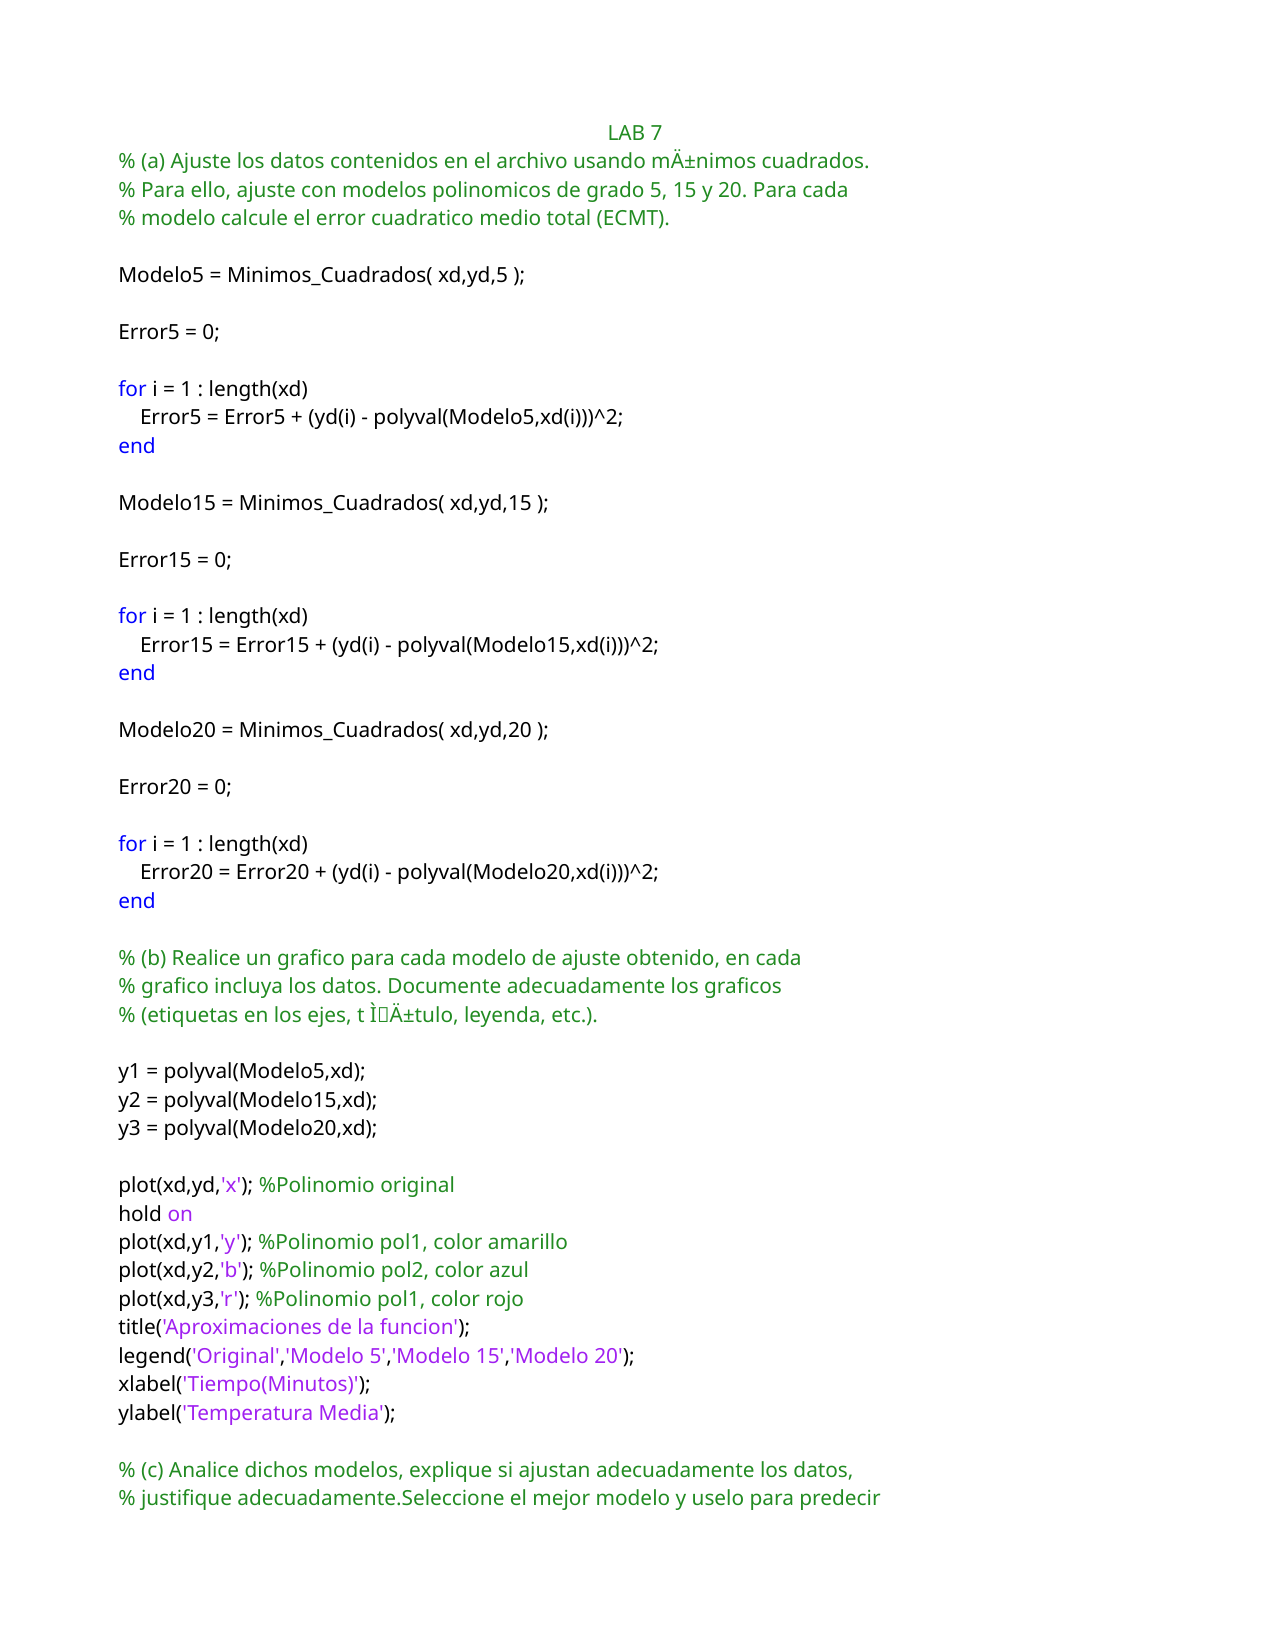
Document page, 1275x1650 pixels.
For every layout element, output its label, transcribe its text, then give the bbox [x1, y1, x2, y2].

text Error20 = Error20 + (yd(i) - polyval(Modelo20,xd(i)))^2; [118, 857, 1157, 886]
text xlabel('Tiempo(Minutos)'); [118, 1369, 1157, 1398]
text Error20 = 0; [118, 772, 1157, 801]
text % (etiquetas en los ejes, t ÌÄ±tulo, leyenda, etc.). [118, 1000, 1157, 1028]
text ylabel('Temperatura Media'); [118, 1398, 1157, 1426]
text title('Aproximaciones de la funcion'); [118, 1312, 1157, 1341]
text for i = 1 : length(xd) [118, 374, 1157, 402]
text Error5 = 0; [118, 317, 1157, 346]
text Modelo20 = Minimos_Cuadrados( xd,yd,20 ); [118, 715, 1157, 744]
text Error5 = Error5 + (yd(i) - polyval(Modelo5,xd(i)))^2; [118, 402, 1157, 431]
text Modelo5 = Minimos_Cuadrados( xd,yd,5 ); [118, 260, 1157, 289]
text plot(xd,yd,'x'); %Polinomio original [118, 1170, 1157, 1199]
text plot(xd,y3,'r'); %Polinomio pol1, color rojo [118, 1284, 1157, 1312]
text for i = 1 : length(xd) [118, 602, 1157, 630]
text hold on [118, 1199, 1157, 1227]
text for i = 1 : length(xd) [118, 829, 1157, 857]
text y2 = polyval(Modelo15,xd); [118, 1085, 1157, 1113]
text plot(xd,y1,'y'); %Polinomio pol1, color amarillo [118, 1227, 1157, 1256]
text Modelo15 = Minimos_Cuadrados( xd,yd,15 ); [118, 488, 1157, 516]
text % modelo calcule el error cuadratico medio total (ECMT). [118, 203, 1157, 232]
text % justifique adecuadamente.Seleccione el mejor modelo y uselo para predecir [118, 1483, 1157, 1512]
text end [118, 658, 1157, 687]
text y1 = polyval(Modelo5,xd); [118, 1057, 1157, 1085]
text Error15 = 0; [118, 545, 1157, 573]
text % (a) Ajuste los datos contenidos en el archivo usando mÄ±nimos cuadrados. [118, 147, 1157, 175]
text LAB 7 [118, 118, 1157, 147]
text end [118, 886, 1157, 914]
text % (b) Realice un grafico para cada modelo de ajuste obtenido, en cada [118, 943, 1157, 971]
text y3 = polyval(Modelo20,xd); [118, 1113, 1157, 1142]
text legend('Original','Modelo 5','Modelo 15','Modelo 20'); [118, 1341, 1157, 1369]
text % (c) Analice dichos modelos, explique si ajustan adecuadamente los datos, [118, 1455, 1157, 1483]
text % Para ello, ajuste con modelos polinomicos de grado 5, 15 y 20. Para cada [118, 175, 1157, 203]
text plot(xd,y2,'b'); %Polinomio pol2, color azul [118, 1256, 1157, 1284]
text Error15 = Error15 + (yd(i) - polyval(Modelo15,xd(i)))^2; [118, 630, 1157, 658]
text end [118, 431, 1157, 459]
text % grafico incluya los datos. Documente adecuadamente los graficos [118, 971, 1157, 1000]
